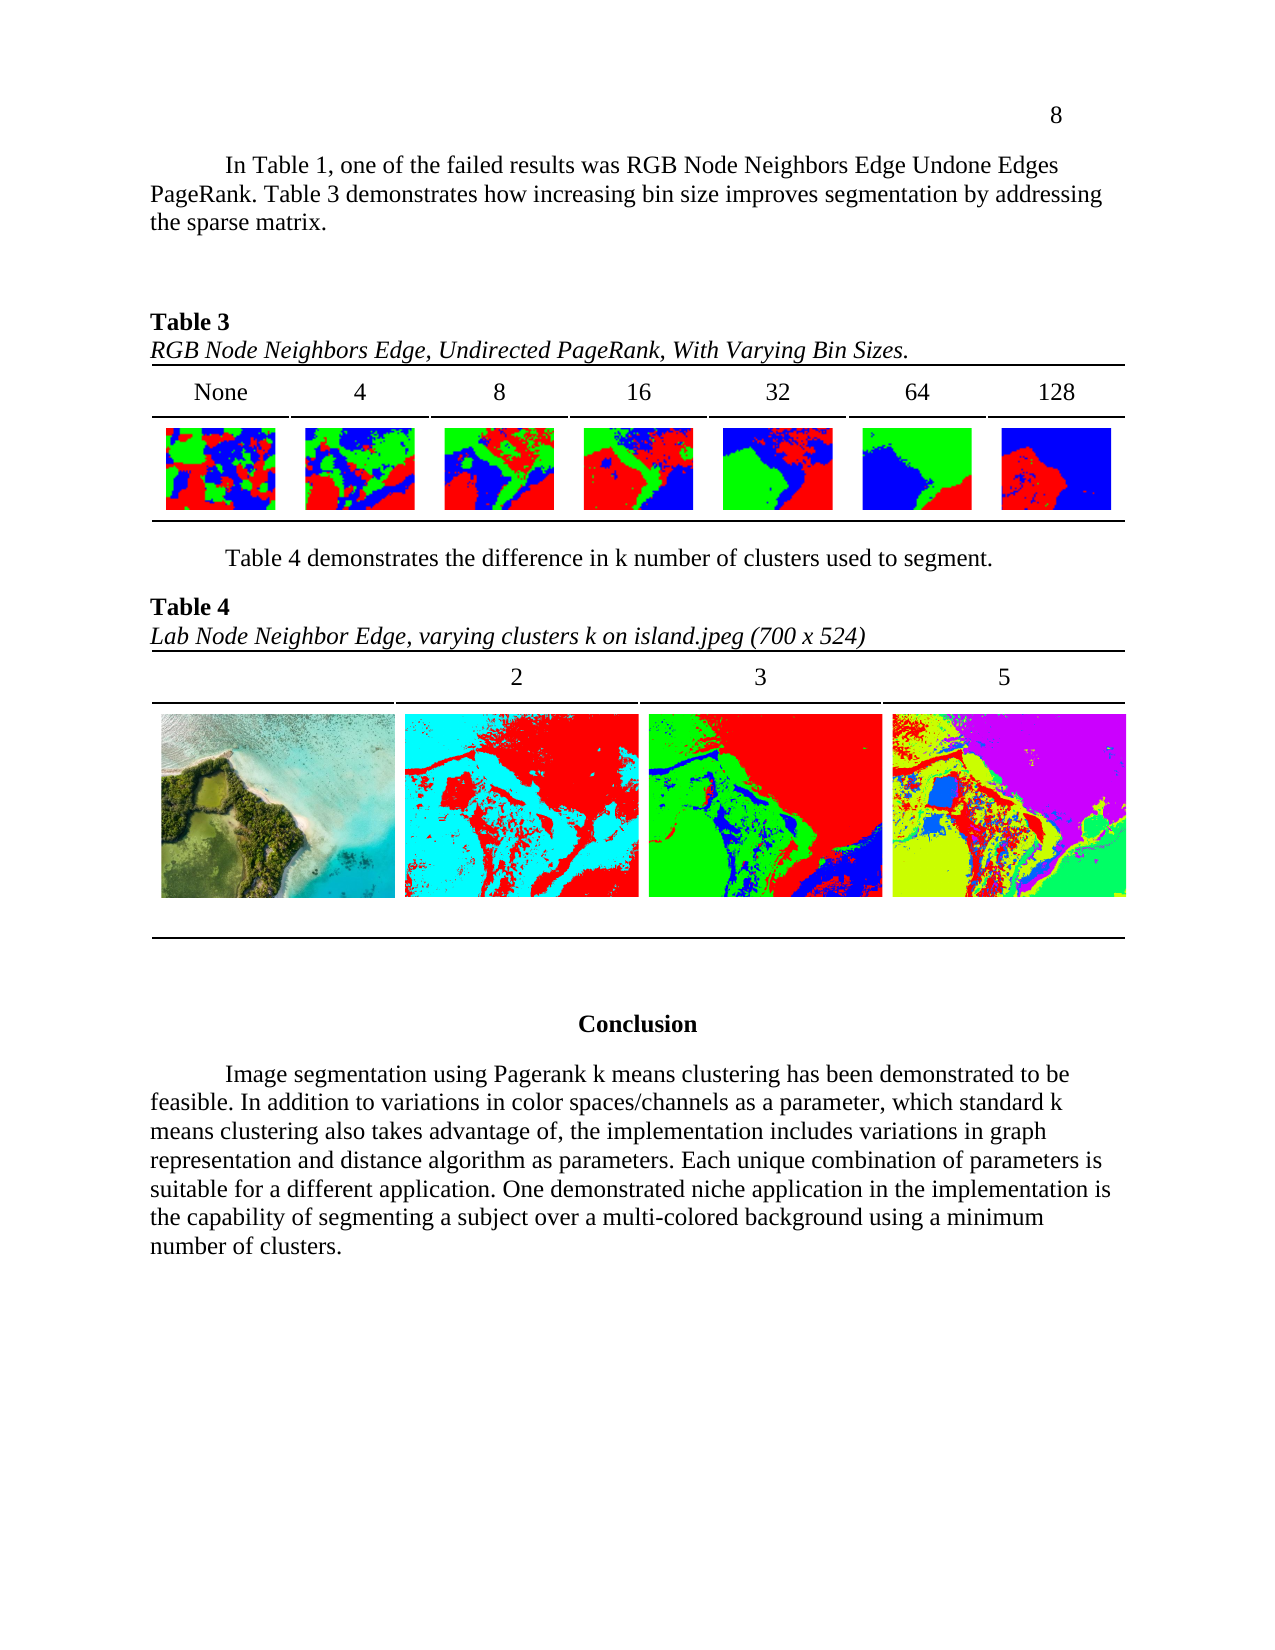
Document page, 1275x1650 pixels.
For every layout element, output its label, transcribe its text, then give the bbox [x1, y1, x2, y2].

table_header [152, 652, 394, 702]
picture [723, 428, 833, 510]
table_cell [883, 704, 1125, 937]
table_header 3 [640, 652, 881, 702]
table_header None [152, 366, 289, 416]
picture [405, 714, 639, 897]
subtitle Table 4 [150, 592, 1125, 621]
table_cell [152, 704, 394, 937]
subtitle Conclusion [150, 1009, 1125, 1038]
picture [583, 428, 694, 510]
text Table 4 demonstrates the difference in k number of clusters used to segment. [150, 543, 1125, 572]
subtitle Table 3 [150, 307, 1125, 335]
table_cell [709, 418, 846, 520]
picture [444, 428, 554, 510]
text Lab Node Neighbor Edge, varying clusters k on island.jpeg (700 x 524) [150, 621, 1125, 650]
picture [166, 428, 276, 510]
table_cell [988, 418, 1125, 520]
table_header 5 [883, 652, 1125, 702]
table_header 16 [570, 366, 707, 416]
table_cell [849, 418, 986, 520]
table_header 32 [709, 366, 846, 416]
picture [305, 428, 415, 510]
picture [648, 714, 883, 897]
picture [892, 714, 1127, 897]
table_header 2 [396, 652, 638, 702]
table_cell [291, 418, 429, 520]
table_cell [640, 704, 881, 937]
picture [161, 714, 395, 898]
picture [1001, 428, 1112, 510]
text Image segmentation using Pagerank k means clustering has been demonstrated to be feasible. In addition to variations in color spaces/channels as a parameter, which standard k means clustering also takes advantage of, the implementation includes variations in graph representation and distance algorithm as parameters. Each unique combination of parameters is suitable for a different application. One demonstrated niche application in the implementation is the capability of segmenting a subject over a multi-colored background using a minimum number of clusters. [150, 1059, 1125, 1260]
table_cell [396, 704, 638, 937]
text RGB Node Neighbors Edge, Undirected PageRank, With Varying Bin Sizes. [150, 335, 1125, 364]
table_header 4 [291, 366, 429, 416]
table_header 8 [431, 366, 568, 416]
table_header 64 [849, 366, 986, 416]
table_cell [431, 418, 568, 520]
table_header 128 [988, 366, 1125, 416]
table_cell [570, 418, 707, 520]
text In Table 1, one of the failed results was RGB Node Neighbors Edge Undone Edges PageRank. Table 3 demonstrates how increasing bin size improves segmentation by addressing the sparse matrix. [150, 150, 1125, 236]
picture [862, 428, 972, 510]
table_cell [152, 418, 289, 520]
